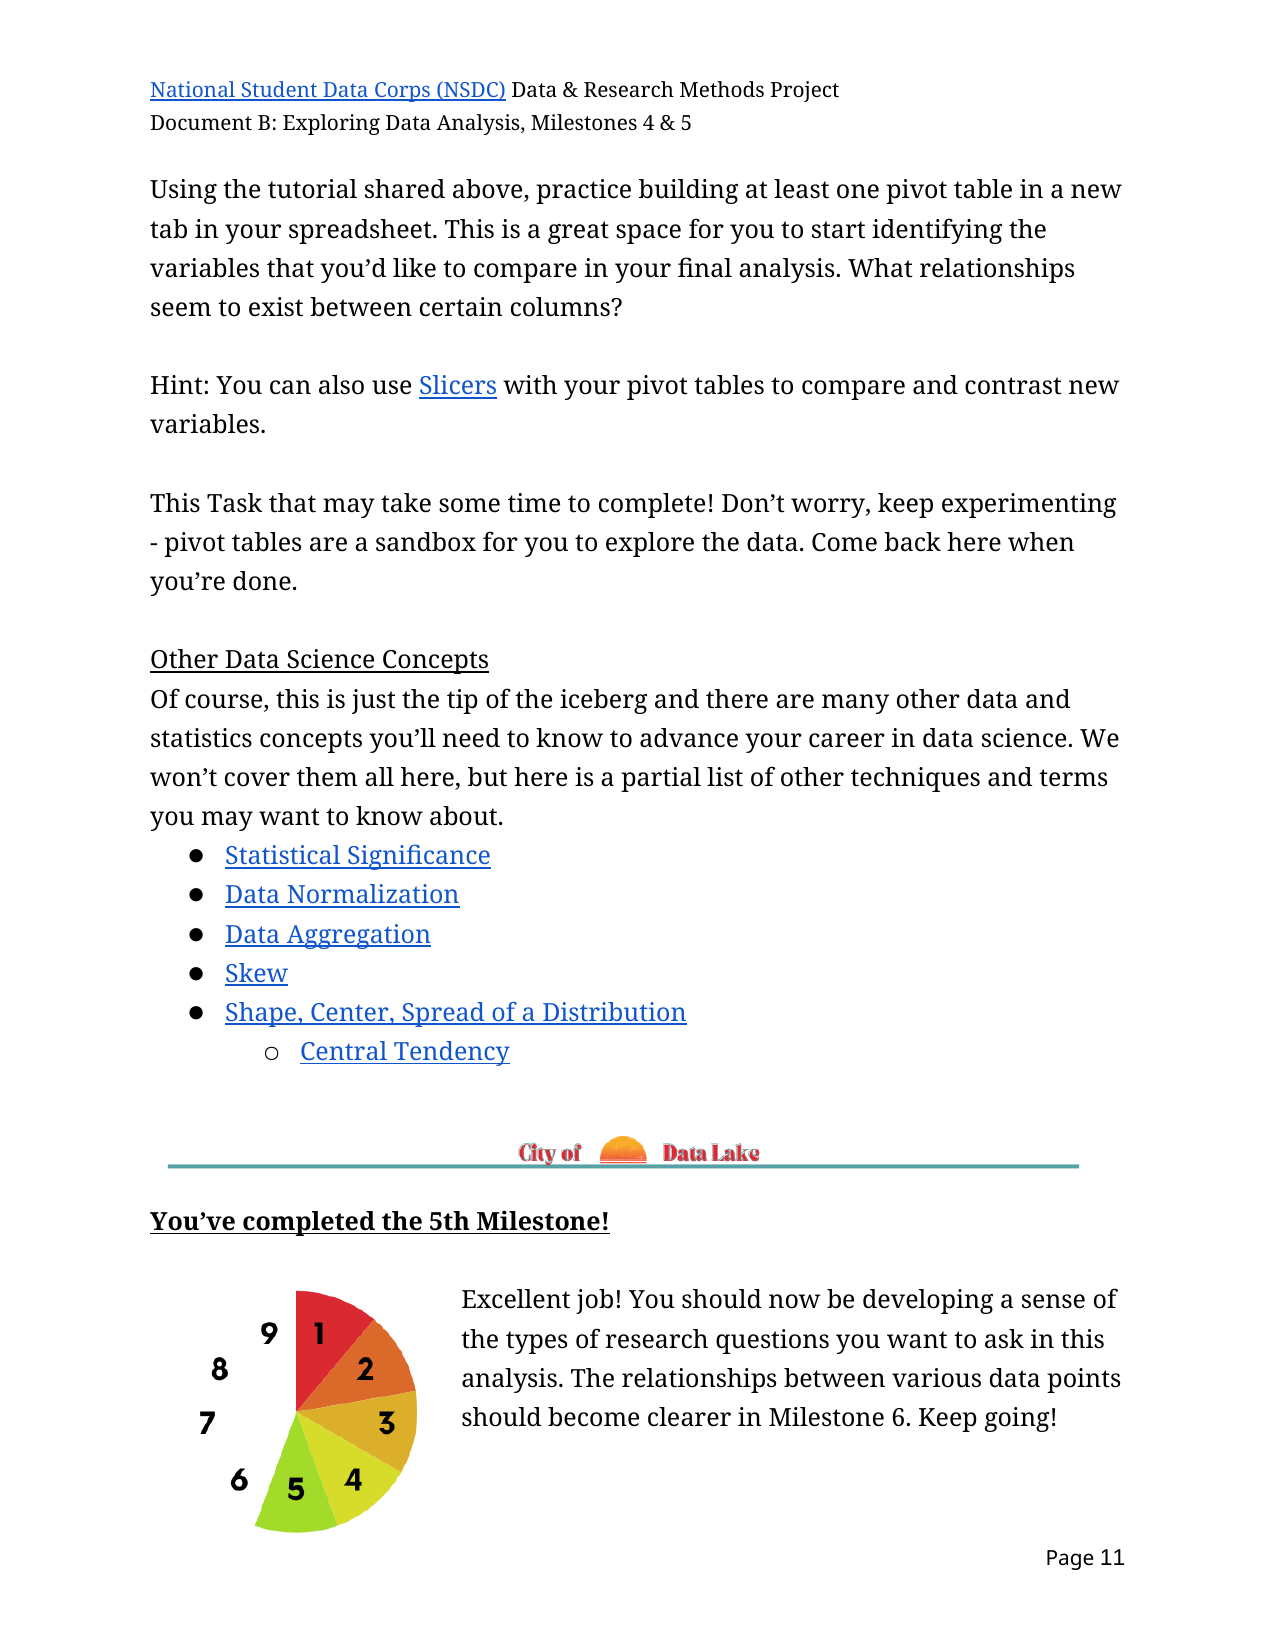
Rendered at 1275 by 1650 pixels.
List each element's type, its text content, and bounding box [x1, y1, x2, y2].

text Other Data Science Concepts [150, 642, 1125, 676]
list Statistical Significance [187, 838, 1125, 872]
text Using the tutorial shared above, practice building at least one pivot table in a new tab in your spreadsheet. This is a great space for you to start identifying the variables that you’d like to compare in your final analysis. What relationships seem to exist between certain columns? [150, 172, 1125, 324]
list Central Tendency [262, 1034, 1125, 1068]
list Shape, Center, Spread of a Distribution [187, 995, 1125, 1029]
list Skew [187, 956, 1125, 989]
picture [136, 1126, 1111, 1190]
text Hint: You can also use Slicers with your pivot tables to compare and contrast new variables. [150, 368, 1125, 441]
list Data Aggregation [187, 916, 1125, 950]
text Of course, this is just the tip of the iceberg and there are many other data and statistics concepts you’ll need to know to advance your career in data science. We won’t cover them all here, but here is a partial list of other techniques and terms you may want to know about. [150, 681, 1125, 833]
text You’ve completed the 5th Milestone! [150, 1112, 1125, 1238]
text Excellent job! You should now be developing a sense of the types of research questions you want to ask in this analysis. The relationships between various data points should become clearer in Milestone 6. Keep going! [443, 1282, 1125, 1434]
text This Task that may take some time to complete! Don’t worry, keep experimenting - pivot tables are a sandbox for you to explore the data. Come back here when you’re done. [150, 486, 1125, 598]
list Data Normalization [187, 877, 1125, 911]
picture [150, 1274, 443, 1546]
